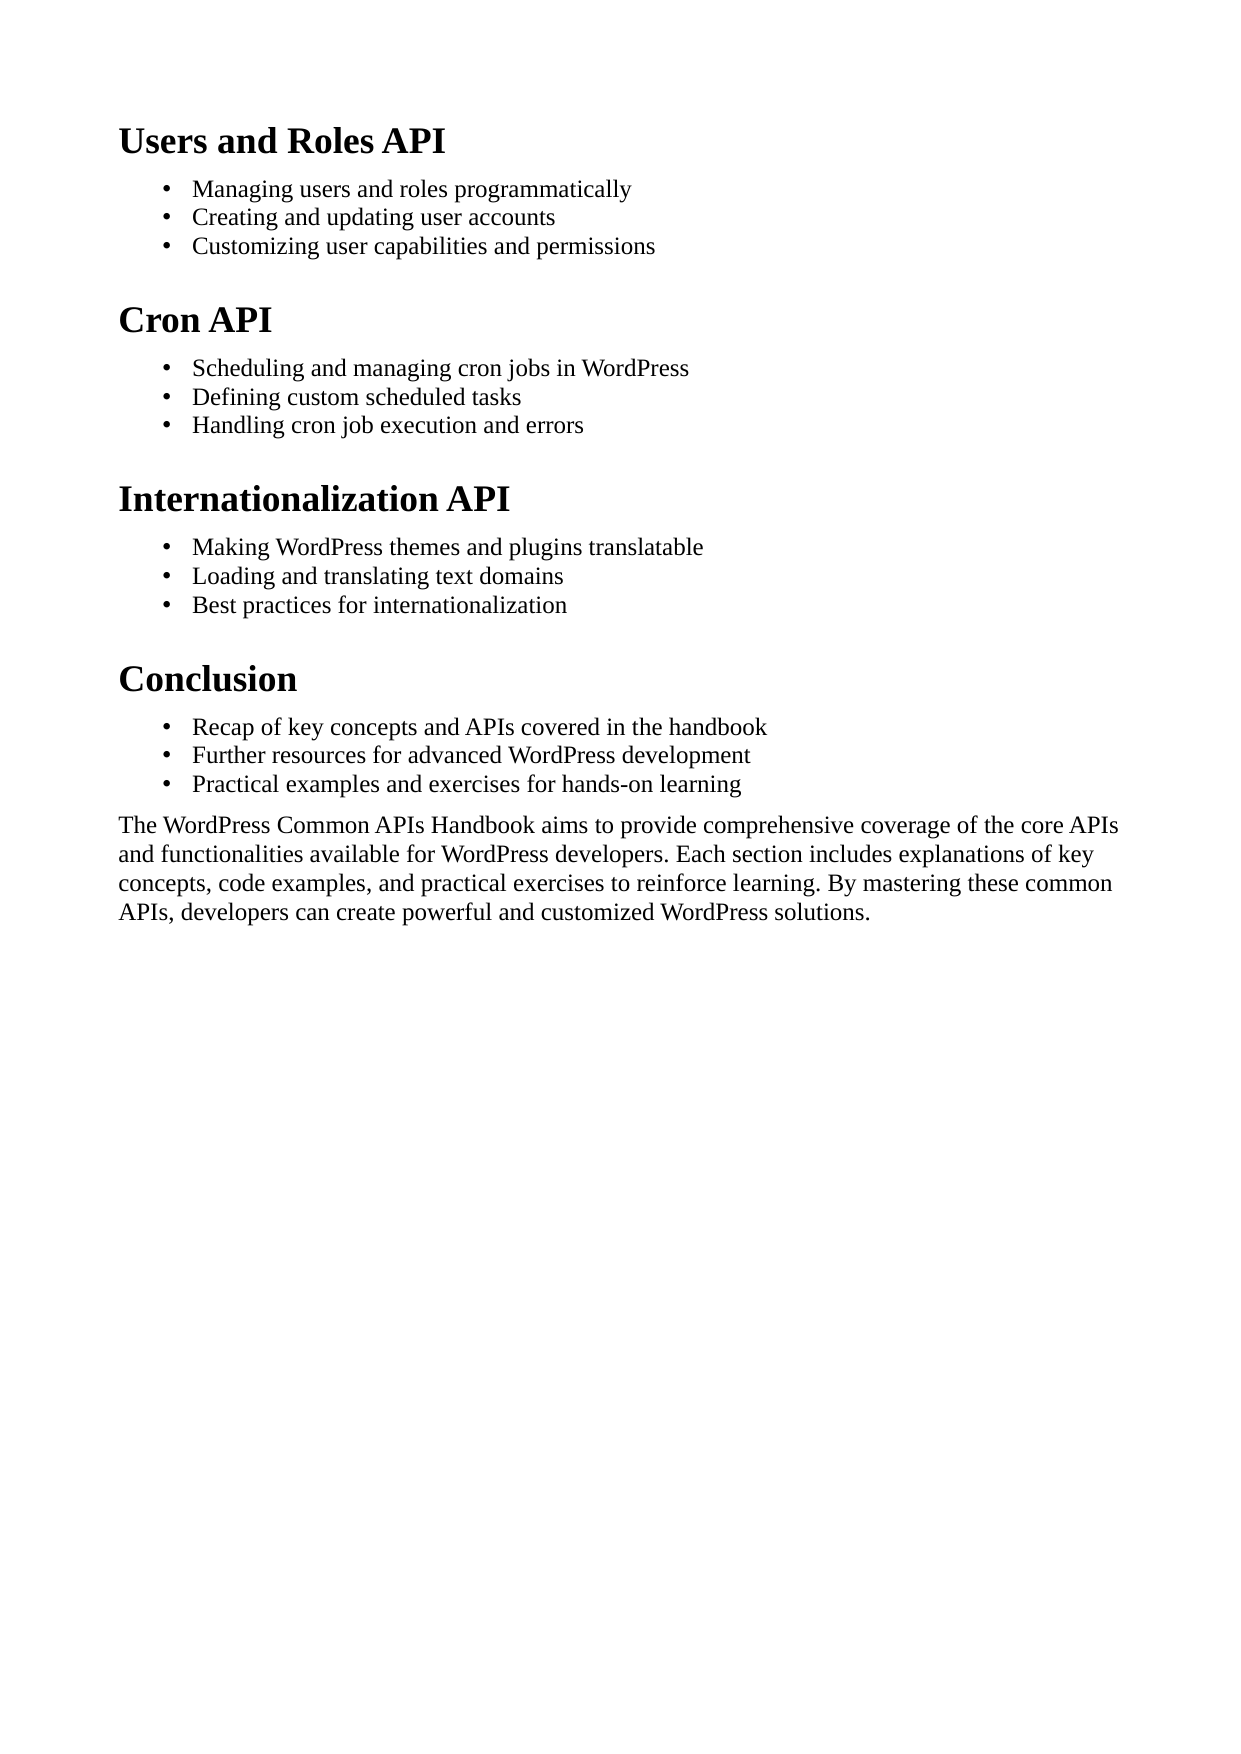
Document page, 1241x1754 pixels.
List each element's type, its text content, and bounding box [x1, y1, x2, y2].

list Creating and updating user accounts [162, 202, 1122, 231]
list Defining custom scheduled tasks [162, 382, 1122, 411]
subtitle Conclusion [118, 656, 1122, 699]
subtitle Users and Roles API [118, 118, 1122, 161]
list Best practices for internationalization [162, 590, 1122, 619]
subtitle Cron API [118, 297, 1122, 341]
list Scheduling and managing cron jobs in WordPress [162, 353, 1122, 382]
list Managing users and roles programmatically [162, 174, 1122, 202]
list Customizing user capabilities and permissions [162, 231, 1122, 260]
list Further resources for advanced WordPress development [162, 741, 1122, 769]
text The WordPress Common APIs Handbook aims to provide comprehensive coverage of the core APIs and functionalities available for WordPress developers. Each section includes explanations of key concepts, code examples, and practical exercises to reinforce learning. By mastering these common APIs, developers can create powerful and customized WordPress solutions. [118, 811, 1122, 926]
list Recap of key concepts and APIs covered in the handbook [162, 712, 1122, 741]
list Making WordPress themes and plugins translatable [162, 532, 1122, 561]
list Handling cron job execution and errors [162, 411, 1122, 439]
list Practical examples and exercises for hands-on learning [162, 769, 1122, 798]
subtitle Internationalization API [118, 477, 1122, 520]
list Loading and translating text domains [162, 561, 1122, 590]
